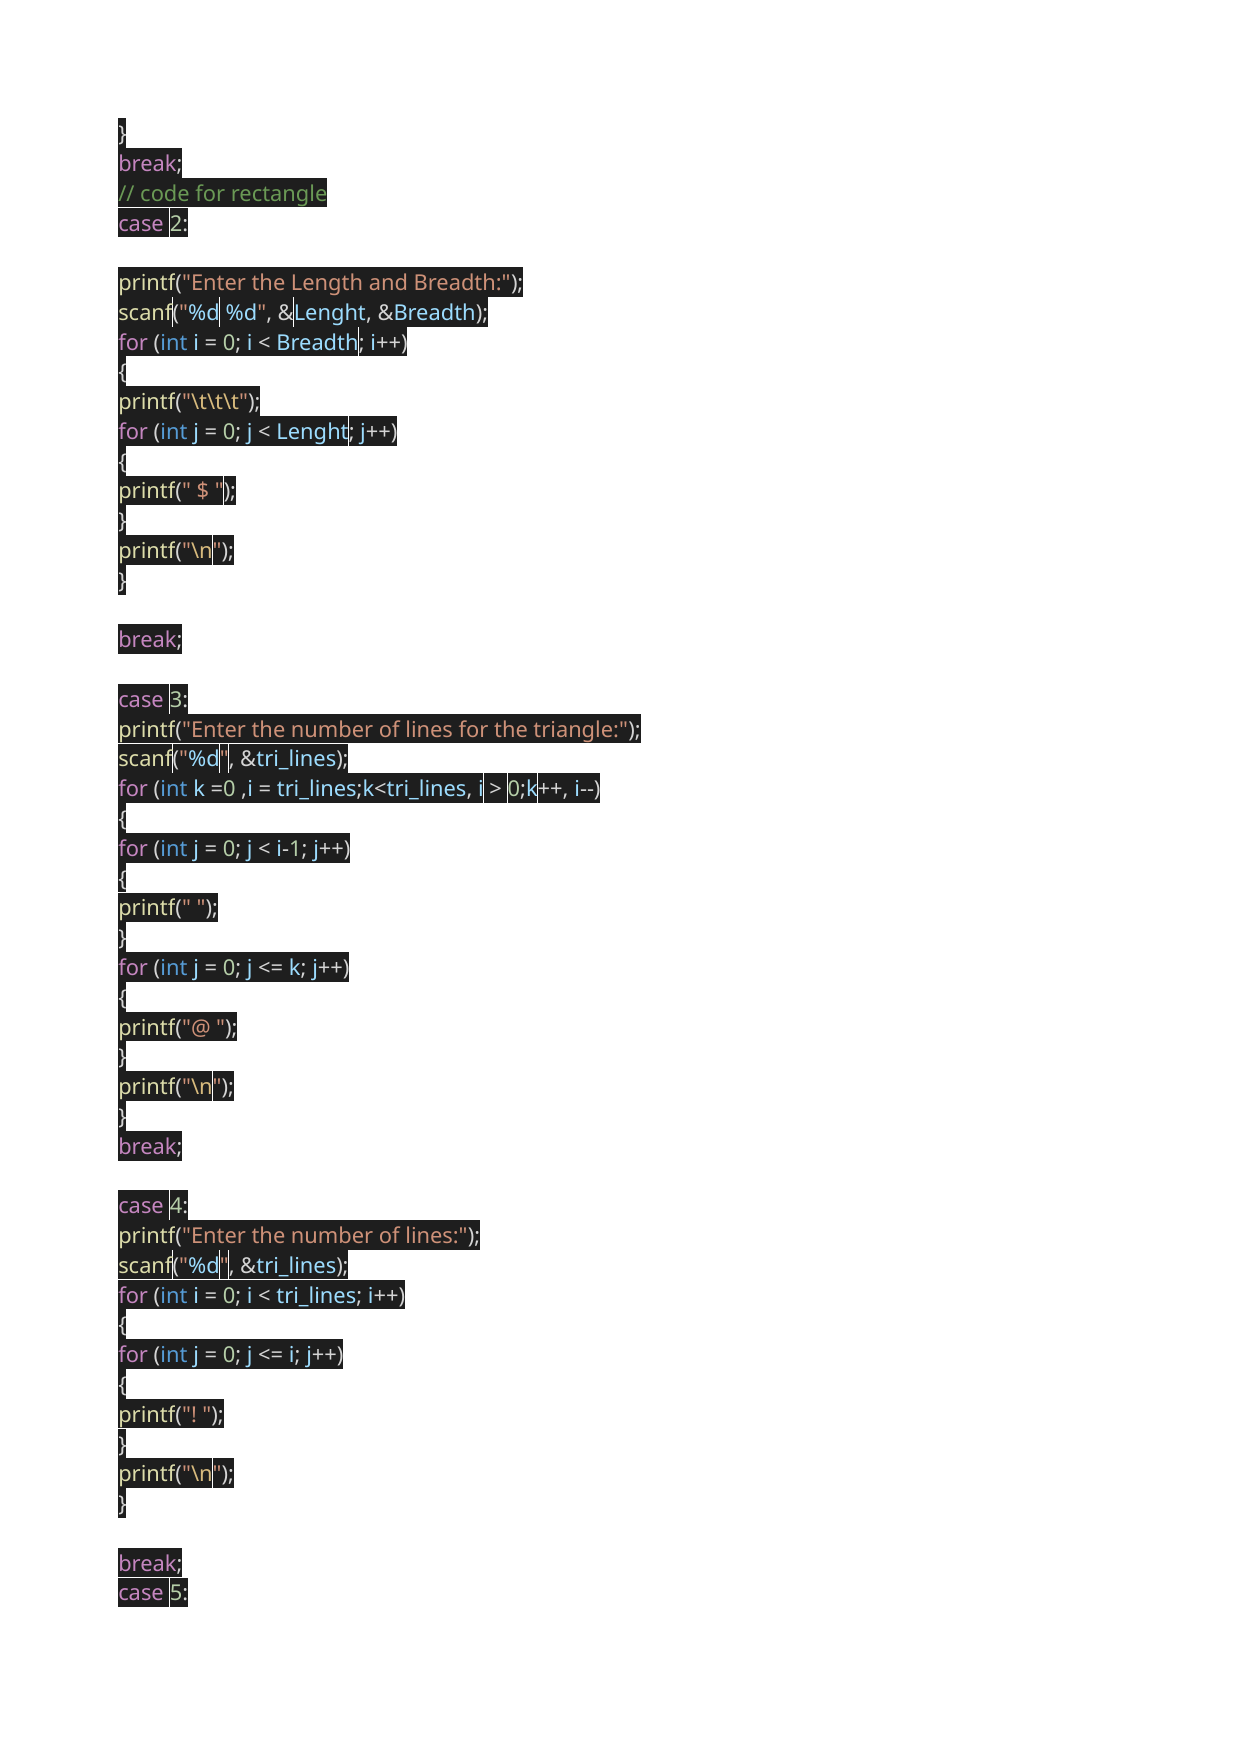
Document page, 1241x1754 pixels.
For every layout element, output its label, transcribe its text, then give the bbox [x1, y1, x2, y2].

text scanf("%d", &tri_lines); [118, 743, 1122, 773]
text break; [118, 148, 1122, 178]
text { [118, 446, 1122, 476]
text for (int j = 0; j <= k; j++) [118, 952, 1122, 982]
text { [118, 803, 1122, 833]
text printf("! "); [118, 1399, 1122, 1428]
text for (int i = 0; i < tri_lines; i++) [118, 1279, 1122, 1309]
text break; [118, 624, 1122, 654]
text scanf("%d", &tri_lines); [118, 1250, 1122, 1279]
text { [118, 1369, 1122, 1399]
text } [118, 505, 1122, 535]
text { [118, 1309, 1122, 1339]
text } [118, 118, 1122, 148]
text printf(" $ "); [118, 476, 1122, 505]
text case 4: [118, 1190, 1122, 1220]
text printf("@ "); [118, 1012, 1122, 1041]
text } [118, 922, 1122, 952]
text printf(" "); [118, 892, 1122, 922]
text break; [118, 1548, 1122, 1577]
text for (int k =0 ,i = tri_lines;k<tri_lines, i > 0;k++, i--) [118, 773, 1122, 803]
text { [118, 863, 1122, 892]
text { [118, 982, 1122, 1012]
text for (int i = 0; i < Breadth; i++) [118, 327, 1122, 356]
text for (int j = 0; j <= i; j++) [118, 1339, 1122, 1369]
text break; [118, 1131, 1122, 1161]
text } [118, 1428, 1122, 1458]
text // code for rectangle [118, 178, 1122, 207]
text for (int j = 0; j < i-1; j++) [118, 833, 1122, 863]
text printf("Enter the Length and Breadth:"); [118, 267, 1122, 297]
text printf("\n"); [118, 1458, 1122, 1488]
text } [118, 565, 1122, 595]
text { [118, 356, 1122, 386]
text printf("\n"); [118, 535, 1122, 565]
text printf("\t\t\t"); [118, 386, 1122, 416]
text for (int j = 0; j < Lenght; j++) [118, 416, 1122, 446]
text case 5: [118, 1577, 1122, 1607]
text printf("Enter the number of lines for the triangle:"); [118, 714, 1122, 743]
text case 2: [118, 207, 1122, 237]
text scanf("%d %d", &Lenght, &Breadth); [118, 297, 1122, 327]
text } [118, 1041, 1122, 1071]
text } [118, 1488, 1122, 1518]
text printf("Enter the number of lines:"); [118, 1220, 1122, 1250]
text } [118, 1101, 1122, 1131]
text case 3: [118, 684, 1122, 714]
text printf("\n"); [118, 1071, 1122, 1101]
